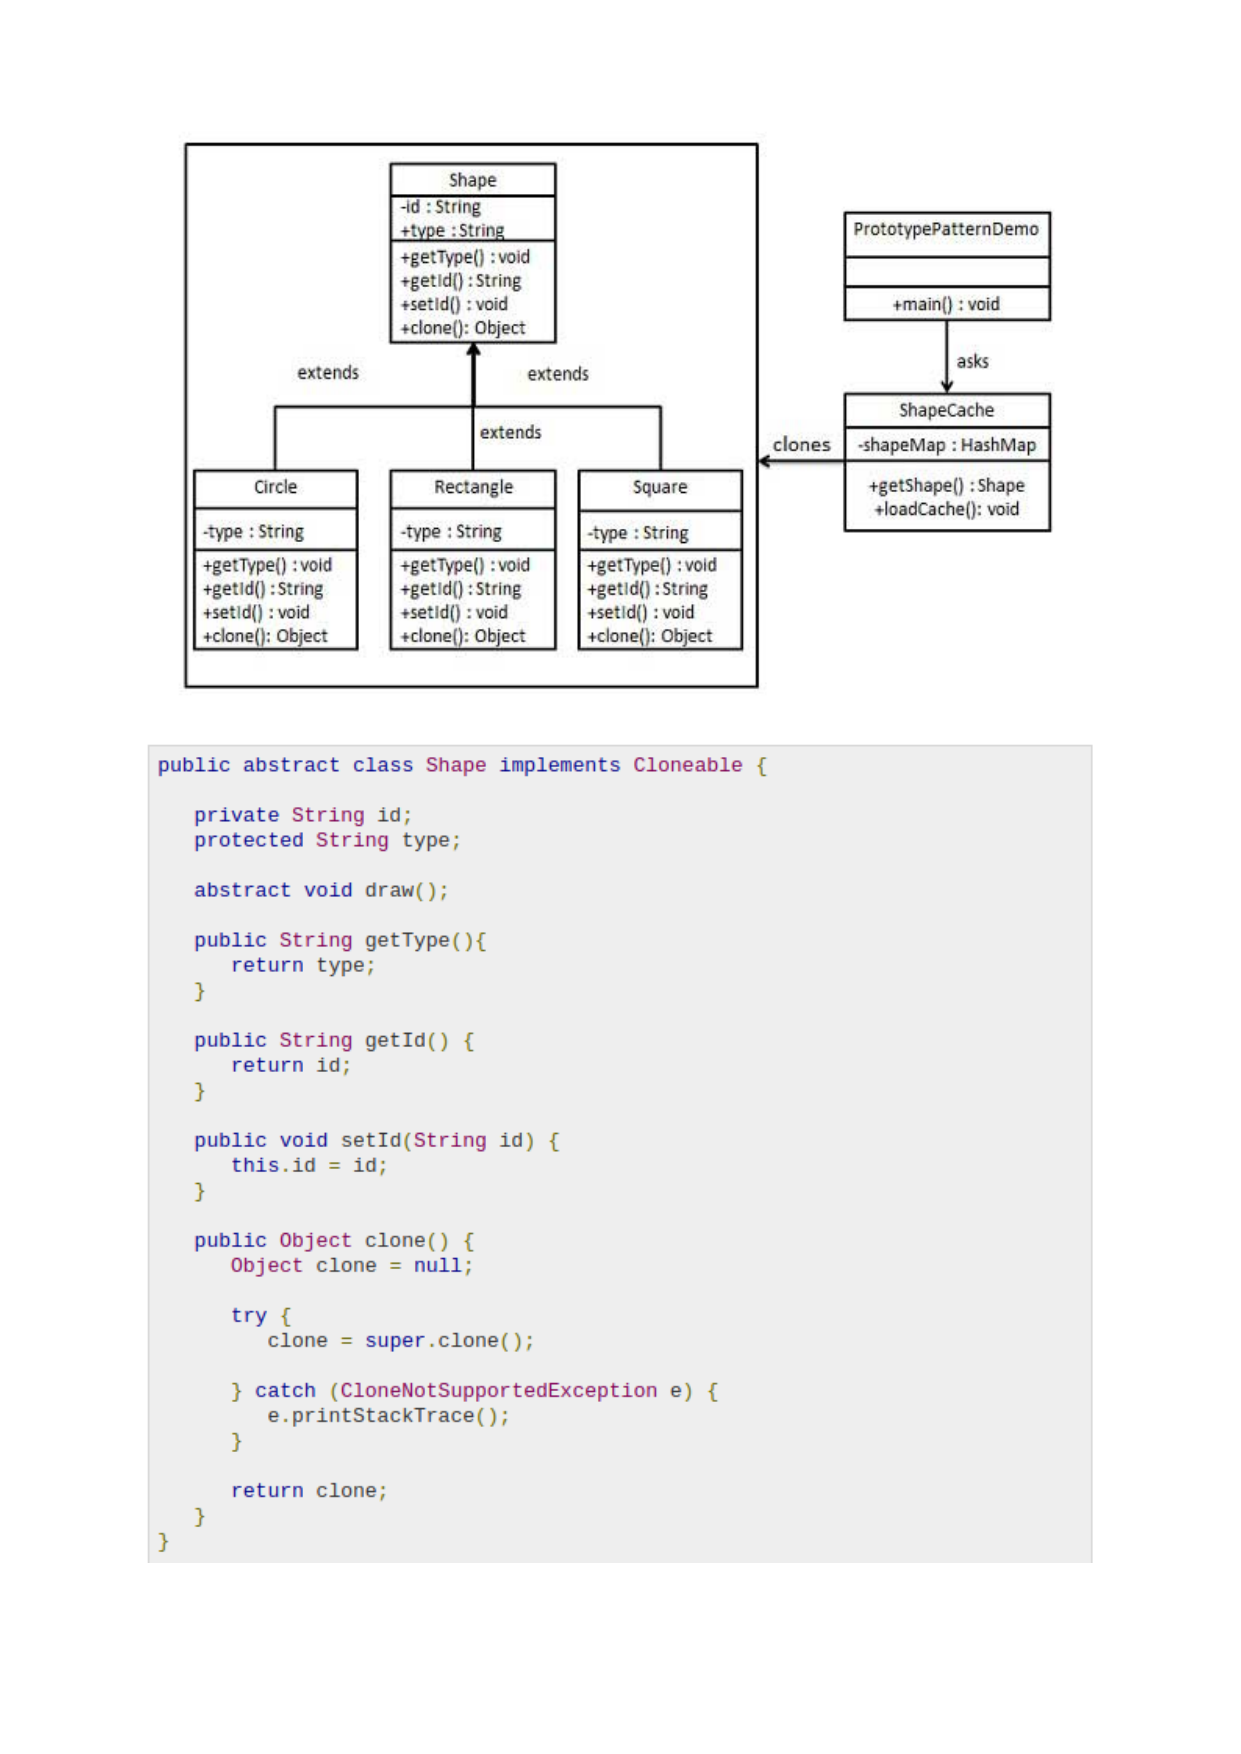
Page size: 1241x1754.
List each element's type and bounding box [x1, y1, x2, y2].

picture [162, 118, 1078, 711]
picture [145, 742, 1096, 1563]
